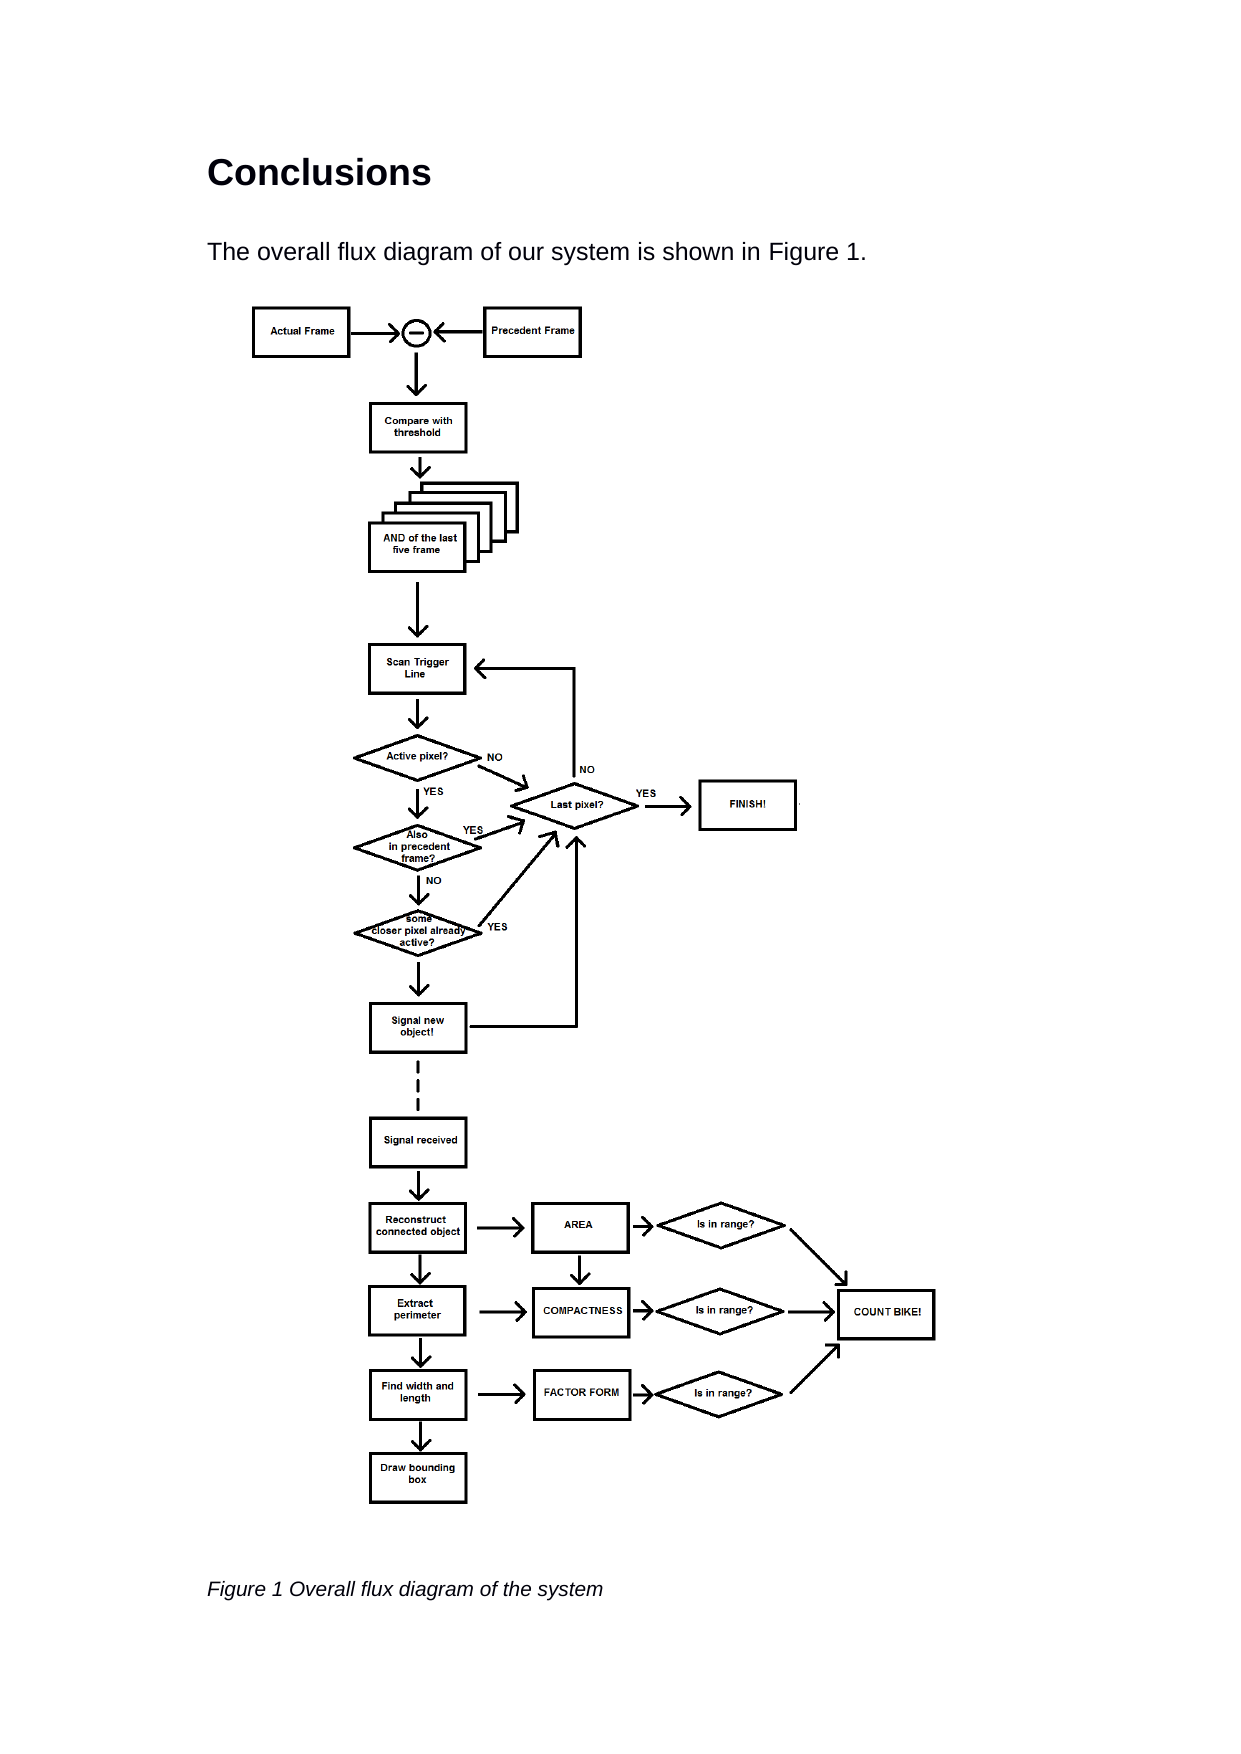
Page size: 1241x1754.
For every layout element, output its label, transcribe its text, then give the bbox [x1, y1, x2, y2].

picture [206, 291, 980, 1552]
subtitle Conclusions [207, 150, 1033, 193]
text The overall flux diagram of our system is shown in Figure 1. [207, 237, 1033, 266]
text Figure 1 Overall flux diagram of the system [207, 1577, 1033, 1601]
